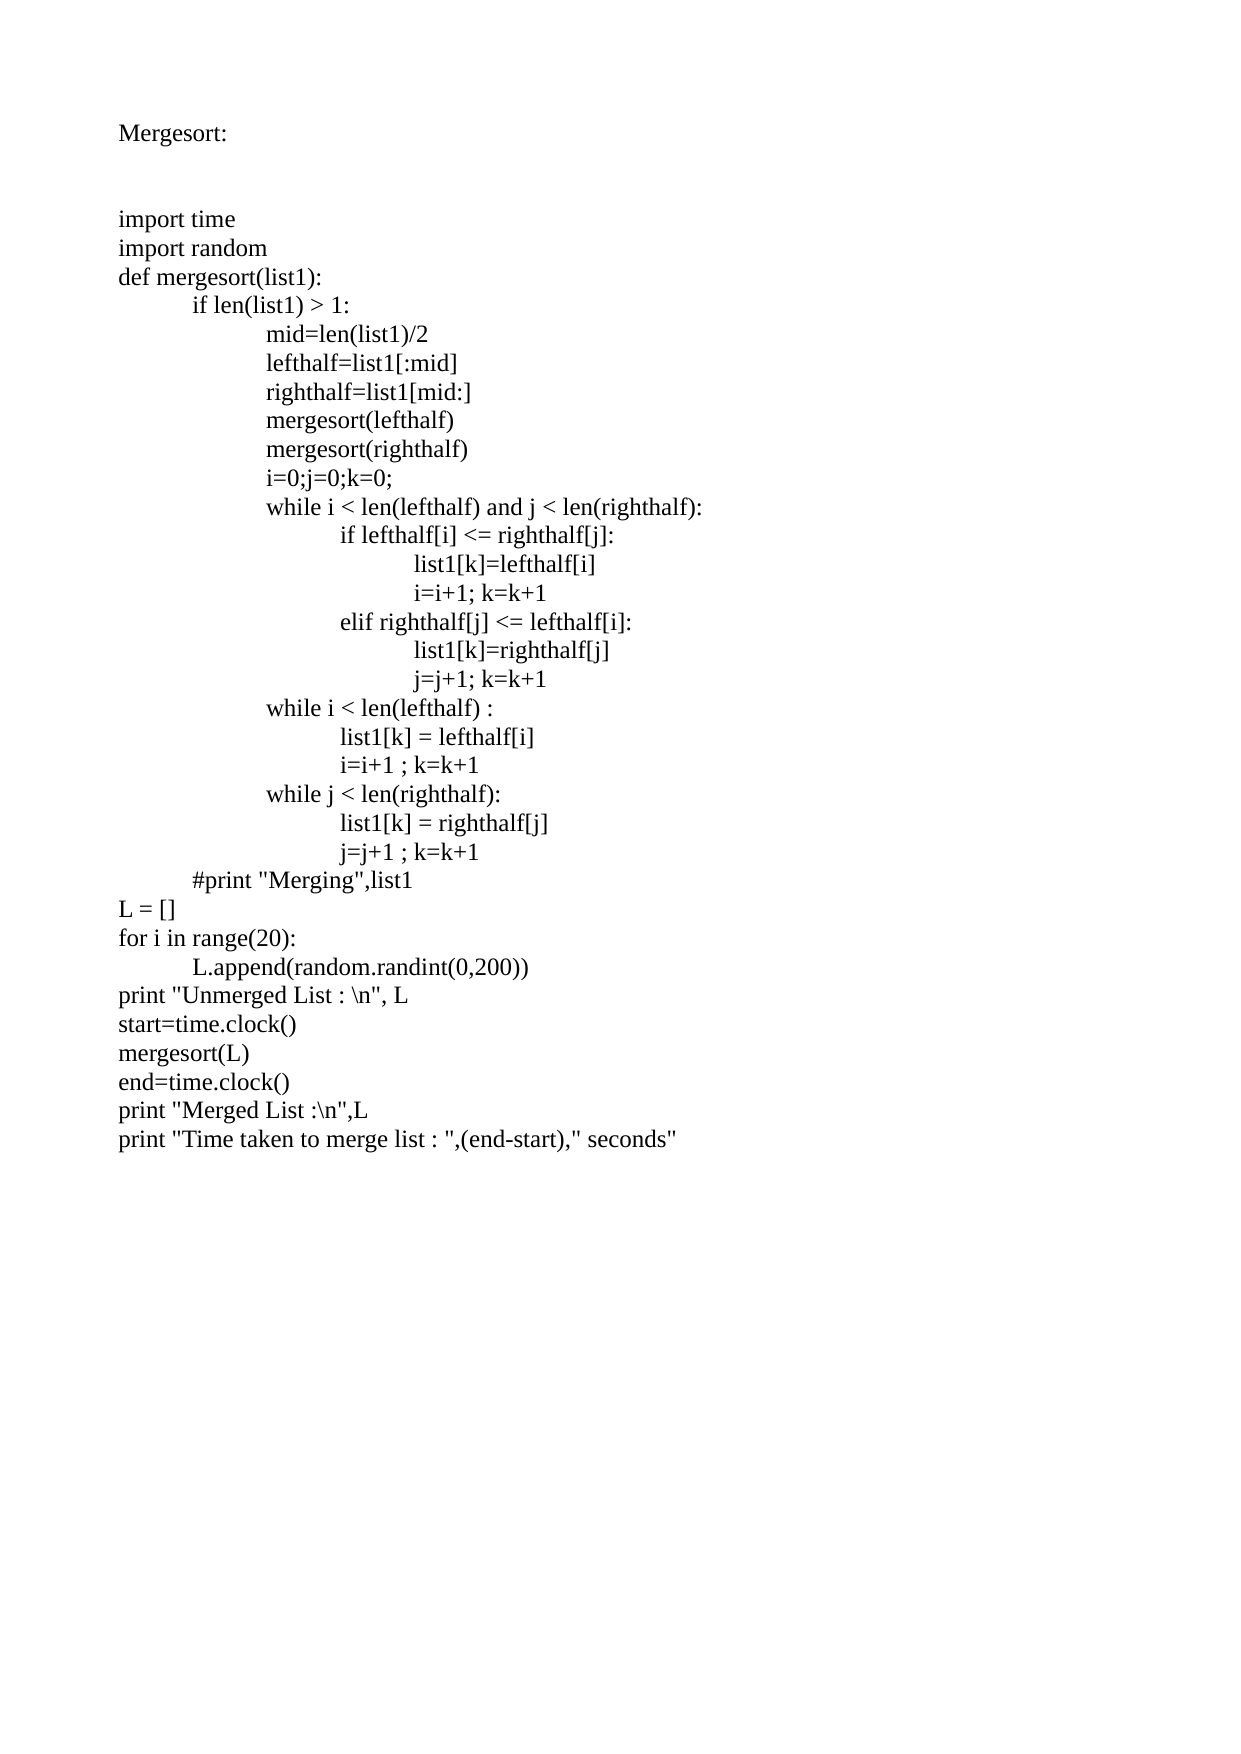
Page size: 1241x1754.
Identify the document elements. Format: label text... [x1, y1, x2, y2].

text list1[k]=righthalf[j] [118, 636, 1122, 664]
text list1[k]=lefthalf[i] [118, 549, 1122, 578]
text mid=len(list1)/2 [118, 319, 1122, 348]
text mergesort(L) [118, 1038, 1122, 1067]
text mergesort(righthalf) [118, 434, 1122, 463]
text j=j+1; k=k+1 [118, 664, 1122, 693]
text #print "Merging",list1 [118, 866, 1122, 894]
text start=time.clock() [118, 1009, 1122, 1038]
text lefthalf=list1[:mid] [118, 348, 1122, 377]
text L = [] [118, 894, 1122, 923]
text mergesort(lefthalf) [118, 406, 1122, 434]
text list1[k] = righthalf[j] [118, 808, 1122, 837]
text import time [118, 204, 1122, 233]
text def mergesort(list1): [118, 262, 1122, 291]
text i=i+1; k=k+1 [118, 578, 1122, 607]
text list1[k] = lefthalf[i] [118, 722, 1122, 751]
text import random [118, 233, 1122, 262]
text elif righthalf[j] <= lefthalf[i]: [118, 607, 1122, 636]
text L.append(random.randint(0,200)) [118, 952, 1122, 981]
text righthalf=list1[mid:] [118, 377, 1122, 406]
text i=0;j=0;k=0; [118, 463, 1122, 492]
text j=j+1 ; k=k+1 [118, 837, 1122, 866]
text i=i+1 ; k=k+1 [118, 751, 1122, 779]
text print "Unmerged List : \n", L [118, 981, 1122, 1009]
text Mergesort: [118, 118, 1122, 147]
text if lefthalf[i] <= righthalf[j]: [118, 521, 1122, 549]
text print "Time taken to merge list : ",(end-start)," seconds" [118, 1124, 1122, 1153]
text print "Merged List :\n",L [118, 1096, 1122, 1124]
text if len(list1) > 1: [118, 291, 1122, 319]
text while i < len(lefthalf) and j < len(righthalf): [118, 492, 1122, 521]
text while j < len(righthalf): [118, 779, 1122, 808]
text end=time.clock() [118, 1067, 1122, 1096]
text for i in range(20): [118, 923, 1122, 952]
text while i < len(lefthalf) : [118, 693, 1122, 722]
